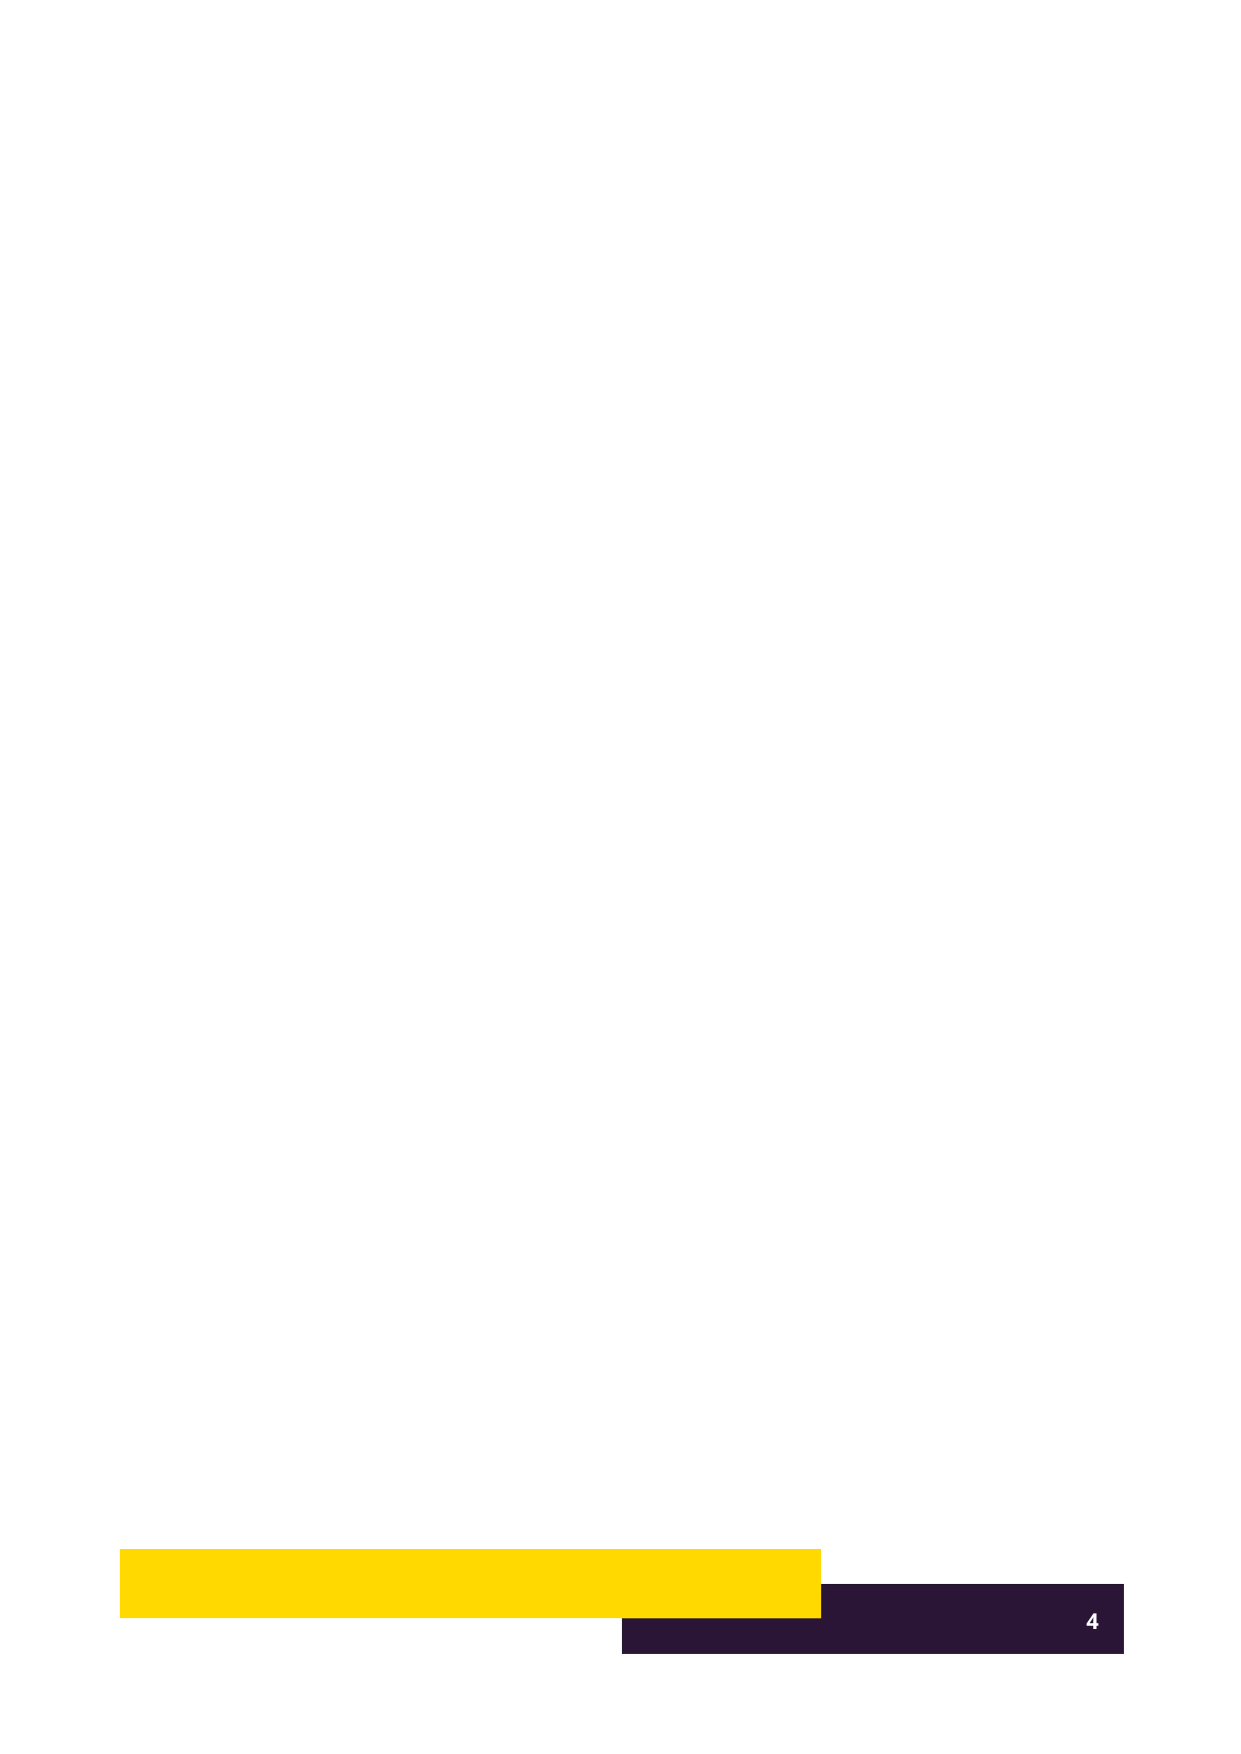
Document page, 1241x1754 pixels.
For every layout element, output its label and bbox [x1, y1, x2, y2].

picture [119, 1549, 1124, 1654]
